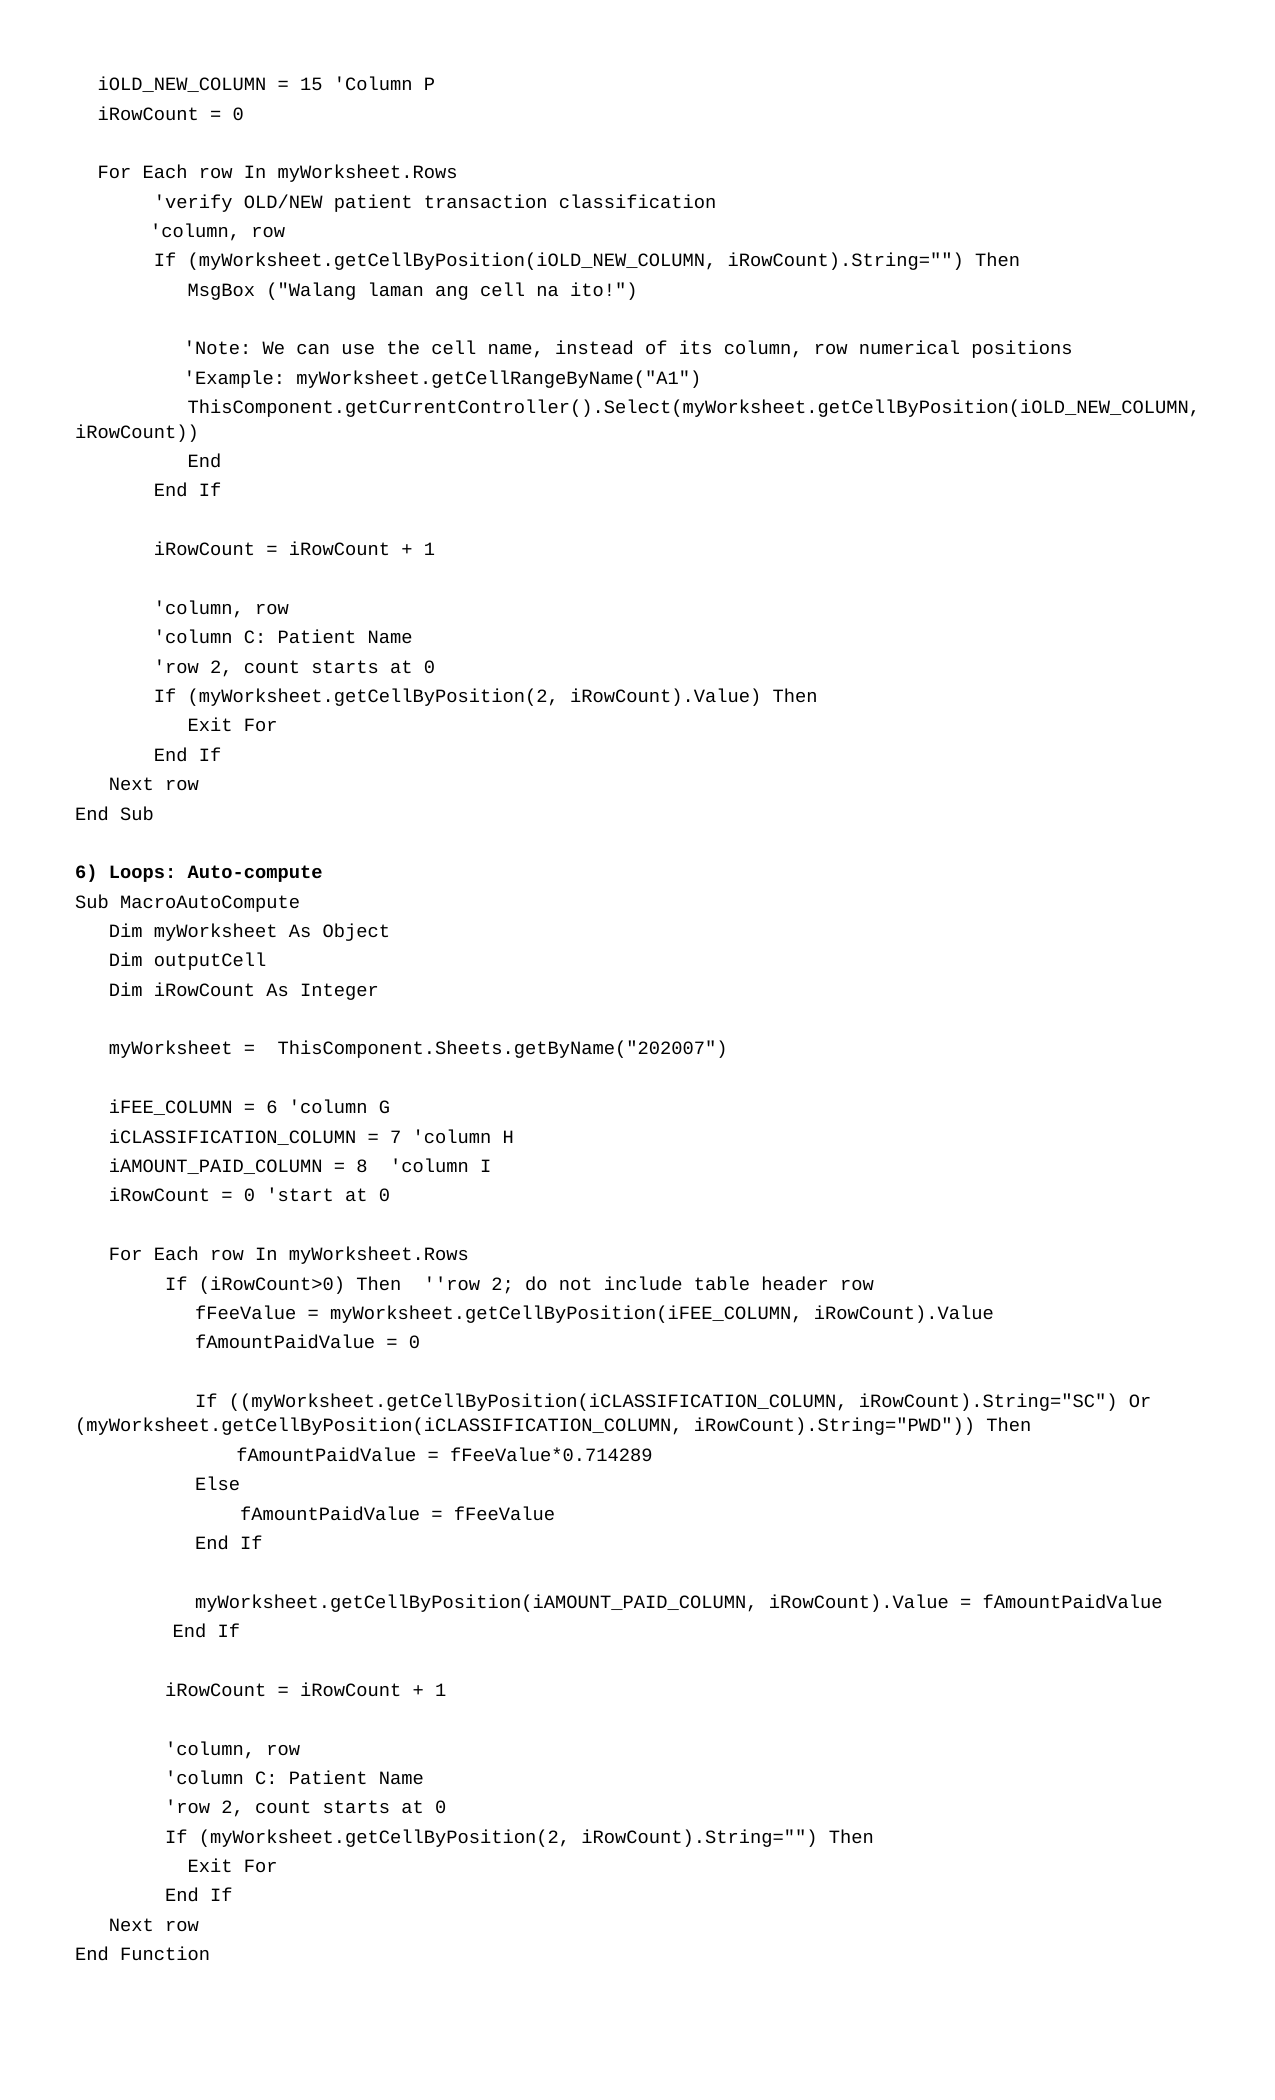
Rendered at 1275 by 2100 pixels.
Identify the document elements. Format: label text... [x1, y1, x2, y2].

text 'column C: Patient Name [75, 1769, 1200, 1790]
text For Each row In myWorksheet.Rows [75, 163, 1200, 184]
text End Sub [75, 804, 1200, 826]
text Dim iRowCount As Integer [75, 981, 1200, 1002]
text 'row 2, count starts at 0 [75, 657, 1200, 679]
text End Function [75, 1945, 1200, 1966]
text ThisComponent.getCurrentController().Select(myWorksheet.getCellByPosition(iOLD_NEW_COLUMN, iRowCount)) [75, 398, 1200, 444]
text 'row 2, count starts at 0 [75, 1798, 1200, 1819]
text End If [75, 481, 1200, 502]
text Dim myWorksheet As Object [75, 922, 1200, 943]
text fFeeValue = myWorksheet.getCellByPosition(iFEE_COLUMN, iRowCount).Value [75, 1304, 1200, 1325]
text iRowCount = 0 'start at 0 [75, 1186, 1200, 1207]
text If (iRowCount>0) Then ''row 2; do not include table header row [75, 1274, 1200, 1296]
text End If [75, 1622, 1200, 1643]
text iAMOUNT_PAID_COLUMN = 8 'column I [75, 1157, 1200, 1178]
text 'column C: Patient Name [75, 628, 1200, 649]
text iFEE_COLUMN = 6 'column G [75, 1098, 1200, 1119]
text Sub MacroAutoCompute [75, 892, 1200, 914]
text If (myWorksheet.getCellByPosition(2, iRowCount).String="") Then [75, 1827, 1200, 1849]
text iRowCount = 0 [75, 104, 1200, 126]
text Next row [75, 1916, 1200, 1937]
text Else [75, 1475, 1200, 1496]
text If (myWorksheet.getCellByPosition(2, iRowCount).Value) Then [75, 687, 1200, 708]
text myWorksheet = ThisComponent.Sheets.getByName("202007") [75, 1039, 1200, 1061]
text 'column, row [75, 1739, 1200, 1761]
text End [75, 452, 1200, 473]
text 'column, row [75, 222, 1200, 243]
text 'Example: myWorksheet.getCellRangeByName("A1") [75, 369, 1200, 390]
text fAmountPaidValue = 0 [75, 1333, 1200, 1354]
text End If [75, 1534, 1200, 1555]
text MsgBox ("Walang laman ang cell na ito!") [75, 281, 1200, 302]
text iOLD_NEW_COLUMN = 15 'Column P [75, 75, 1200, 96]
text fAmountPaidValue = fFeeValue [75, 1504, 1200, 1526]
text Exit For [75, 716, 1200, 737]
text Dim outputCell [75, 951, 1200, 972]
text 6) Loops: Auto-compute [75, 863, 1200, 884]
text Next row [75, 775, 1200, 796]
text For Each row In myWorksheet.Rows [75, 1245, 1200, 1266]
text fAmountPaidValue = fFeeValue*0.714289 [75, 1446, 1200, 1467]
text 'column, row [75, 599, 1200, 620]
text iRowCount = iRowCount + 1 [75, 1681, 1200, 1702]
text Exit For [75, 1857, 1200, 1878]
text iCLASSIFICATION_COLUMN = 7 'column H [75, 1127, 1200, 1149]
text End If [75, 1886, 1200, 1907]
text myWorksheet.getCellByPosition(iAMOUNT_PAID_COLUMN, iRowCount).Value = fAmountPaidValue [75, 1592, 1200, 1614]
text iRowCount = iRowCount + 1 [75, 540, 1200, 561]
text 'Note: We can use the cell name, instead of its column, row numerical positions [75, 339, 1200, 361]
text If ((myWorksheet.getCellByPosition(iCLASSIFICATION_COLUMN, iRowCount).String="SC") Or (myWorksheet.getCellByPosition(iCLASSIFICATION_COLUMN, iRowCount).String="PWD")) Then [75, 1392, 1200, 1437]
text If (myWorksheet.getCellByPosition(iOLD_NEW_COLUMN, iRowCount).String="") Then [75, 251, 1200, 272]
text End If [75, 746, 1200, 767]
text 'verify OLD/NEW patient transaction classification [75, 192, 1200, 214]
